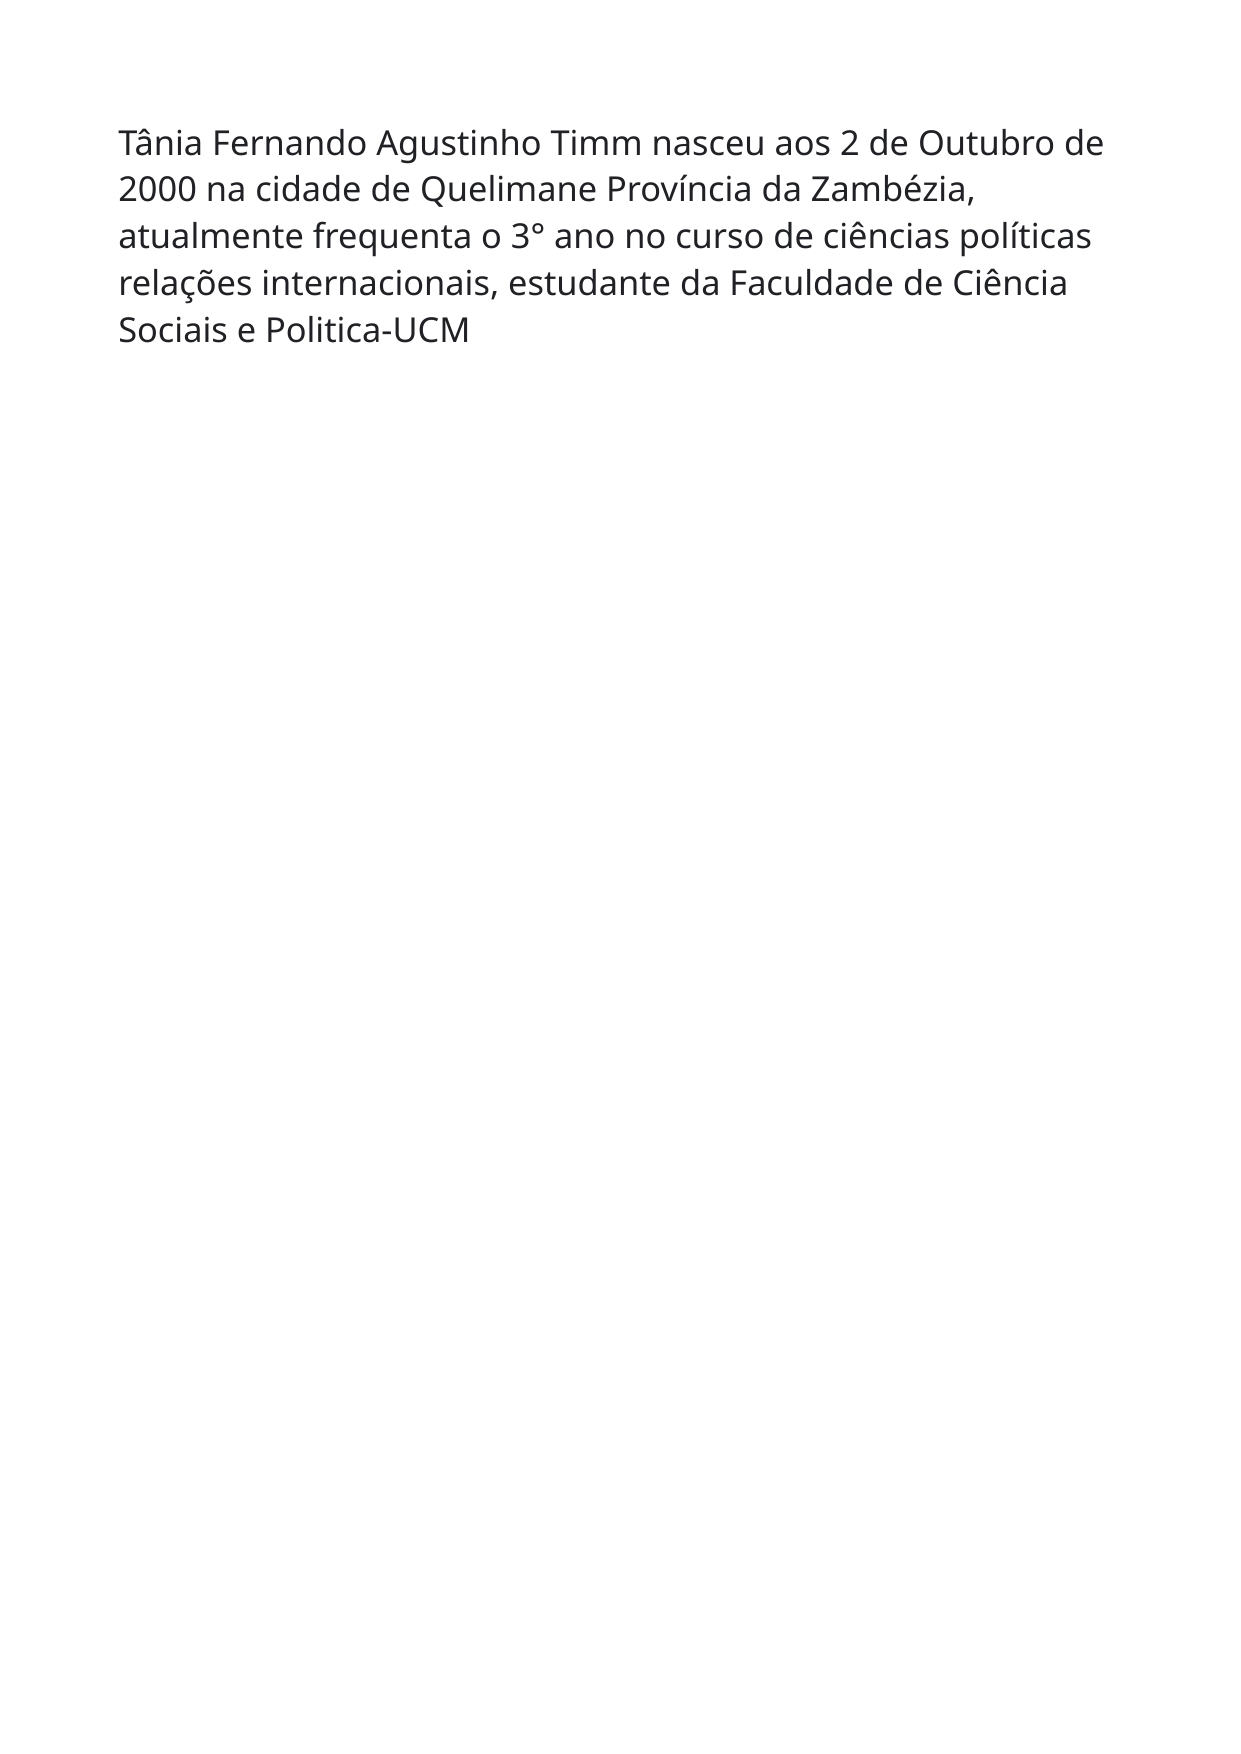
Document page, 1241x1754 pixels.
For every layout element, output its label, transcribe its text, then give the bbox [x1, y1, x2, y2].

text Tânia Fernando Agustinho Timm nasceu aos 2 de Outubro de 2000 na cidade de Quelimane Província da Zambézia, atualmente frequenta o 3° ano no curso de ciências políticas relações internacionais, estudante da Faculdade de Ciência Sociais e Politica-UCM [118, 118, 1122, 352]
